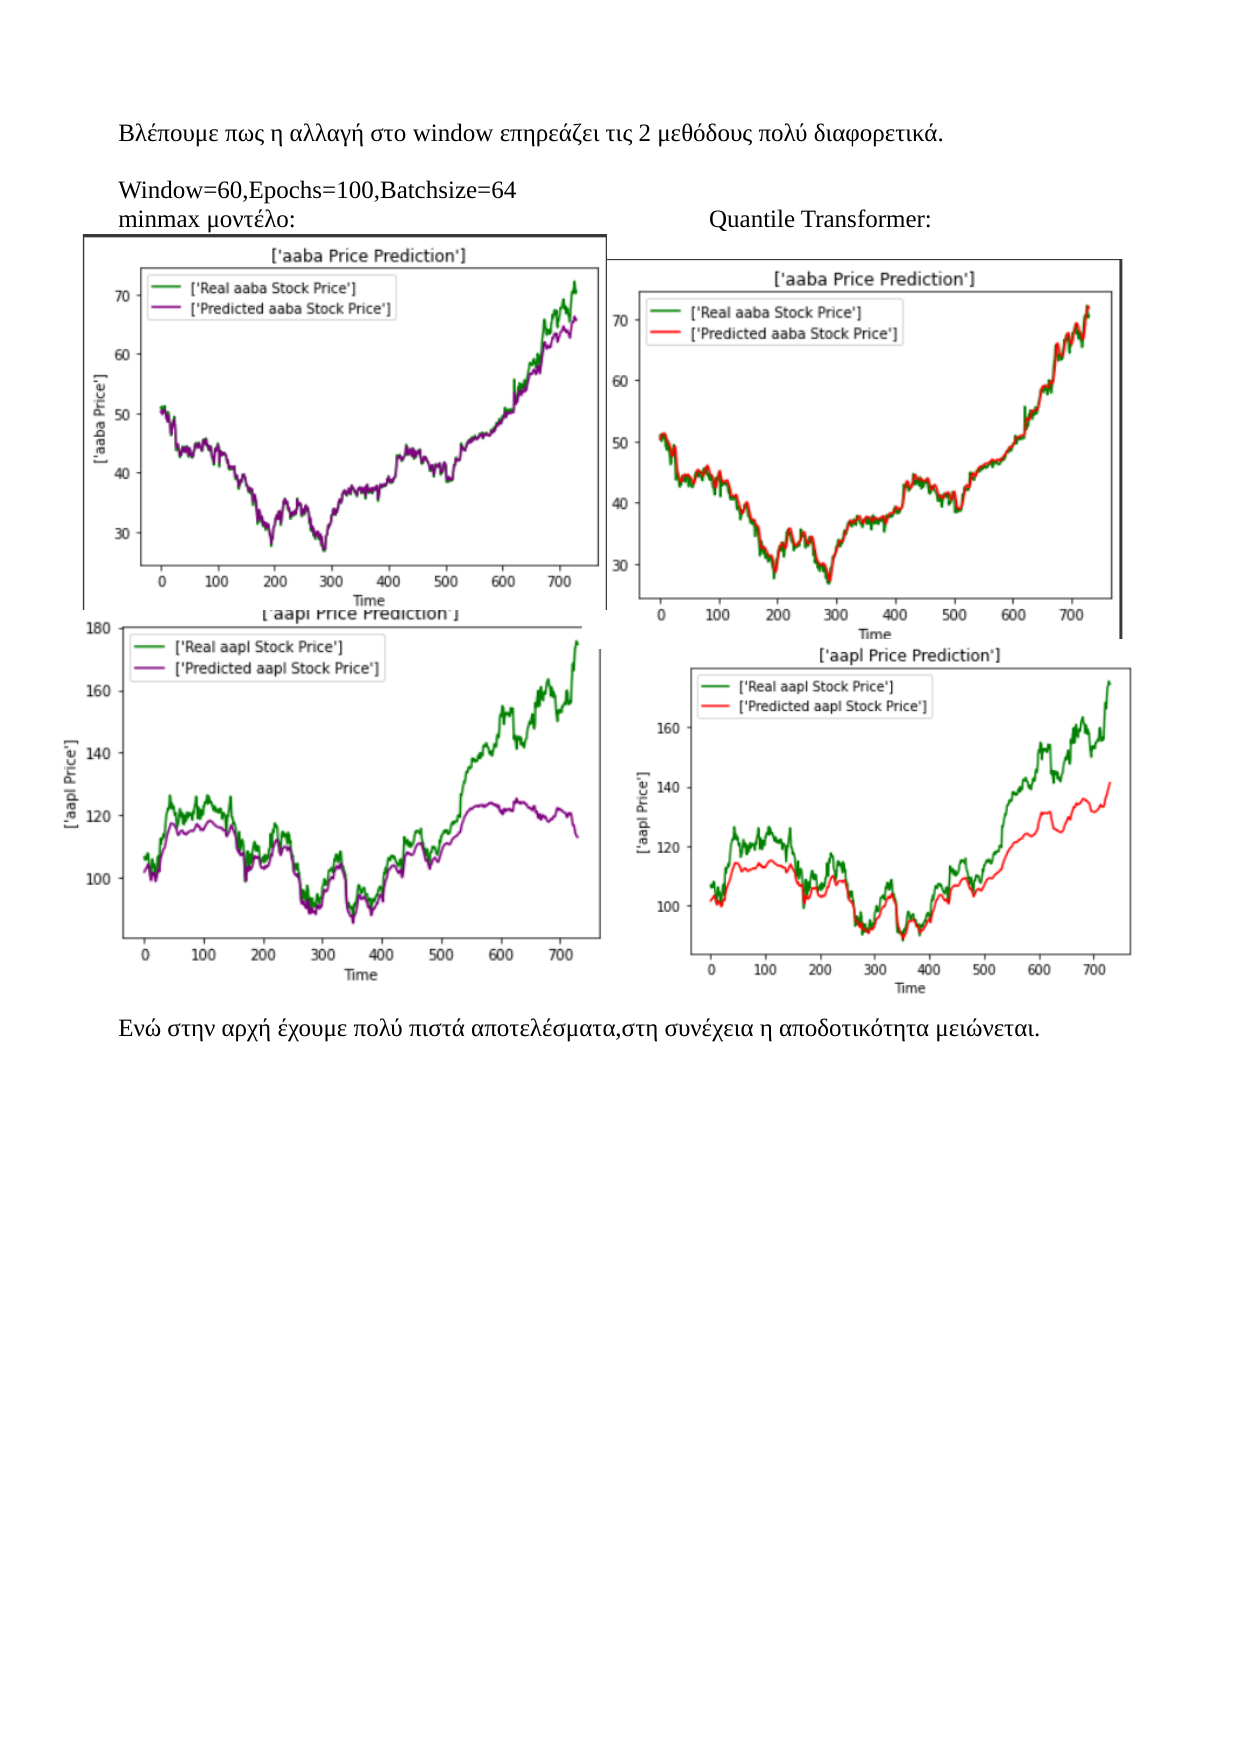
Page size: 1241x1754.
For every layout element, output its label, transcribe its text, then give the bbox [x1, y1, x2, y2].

picture [58, 234, 1139, 996]
text Ενώ στην αρχή έχουμε πολύ πιστά αποτελέσματα,στη συνέχεια η αποδοτικότητα μειώνεται. [118, 649, 1122, 1042]
text Βλέπουμε πως η αλλαγή στο window επηρεάζει τις 2 μεθόδους πολύ διαφορετικά. [118, 118, 1122, 147]
text Window=60,Epochs=100,Batchsize=64 [118, 176, 1122, 204]
text minmax μοντέλο: Quantile Transformer: [118, 204, 1122, 259]
